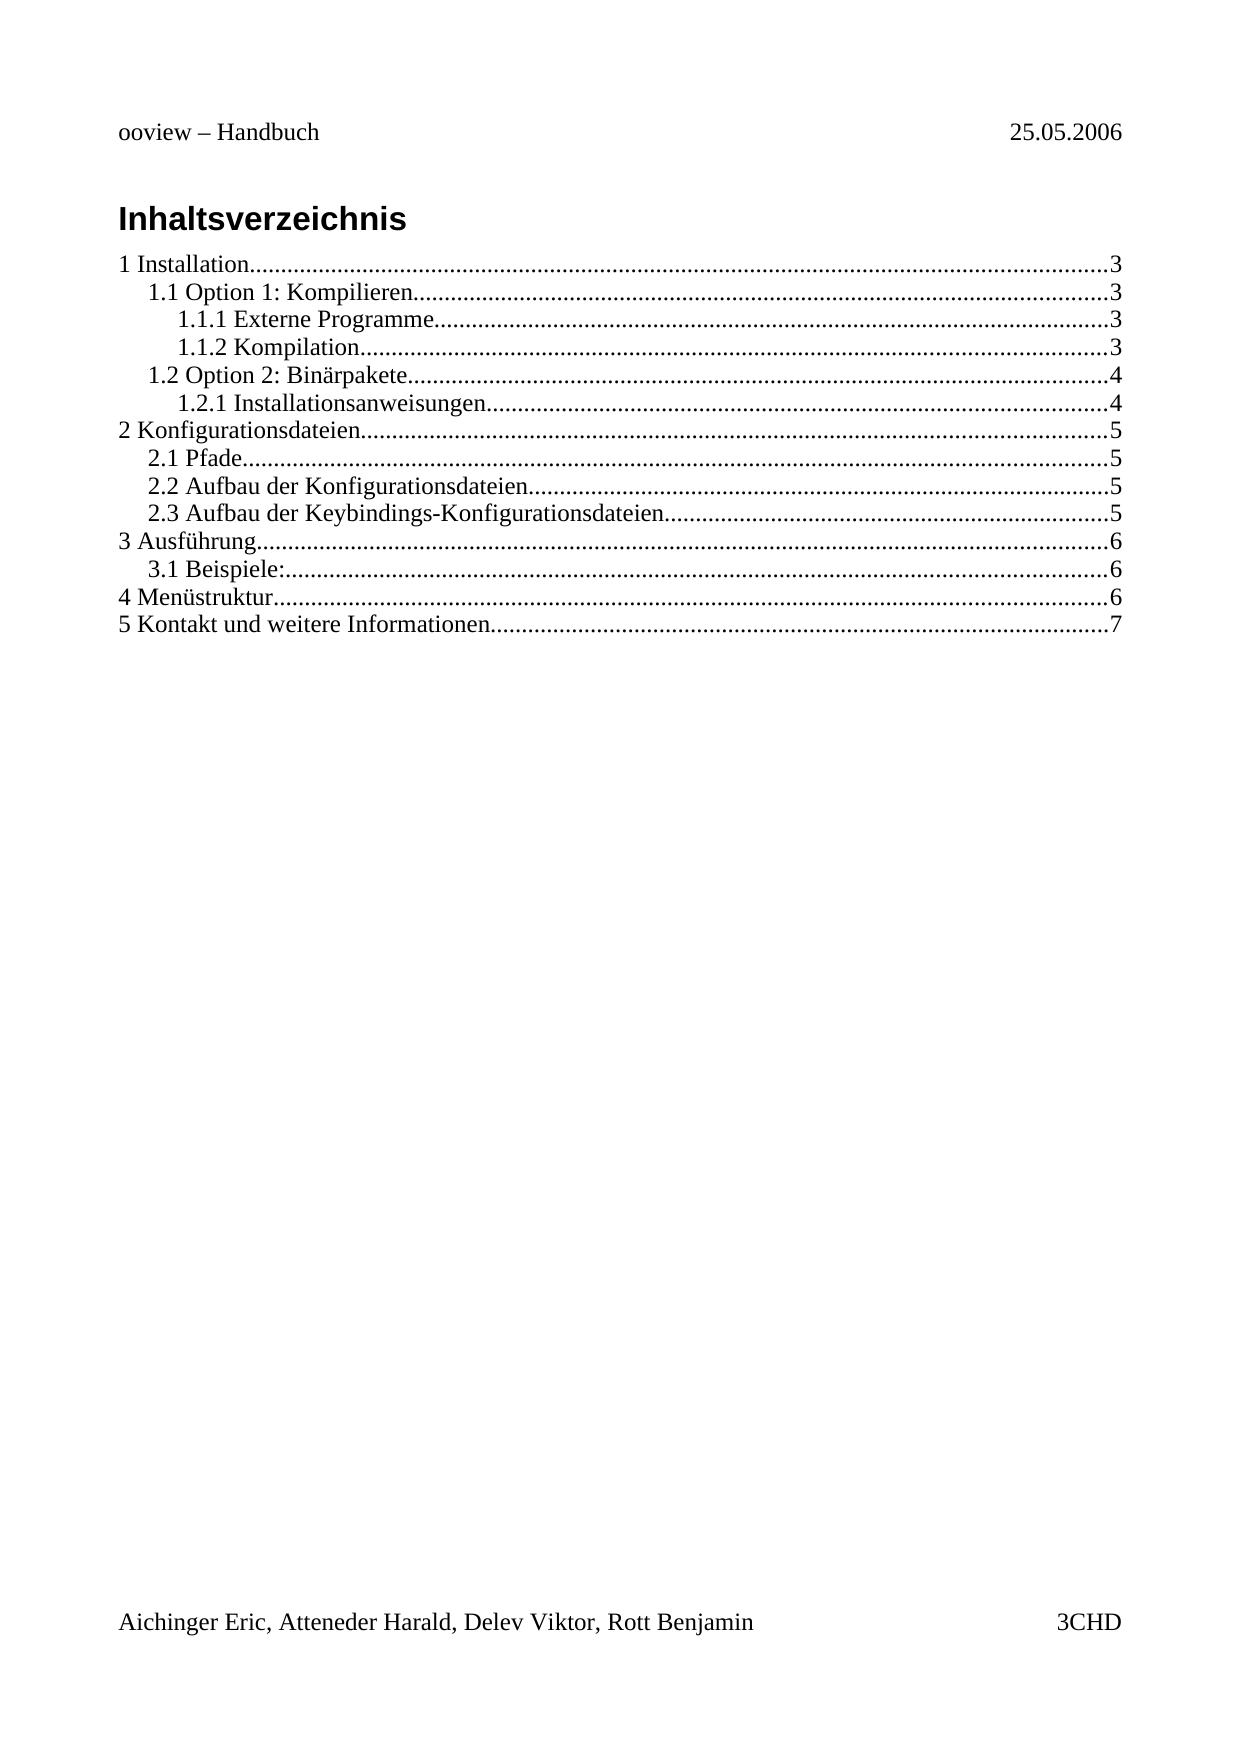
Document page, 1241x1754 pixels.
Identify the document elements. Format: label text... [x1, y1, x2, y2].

text 2.3 Aufbau der Keybindings-Konfigurationsdateien 5 [148, 499, 1122, 527]
text 3.1 Beispiele: 6 [148, 555, 1122, 583]
text 1 Installation 3 [118, 250, 1122, 278]
text 5 Kontakt und weitere Informationen 7 [118, 610, 1122, 638]
text 1.1.2 Kompilation 3 [177, 333, 1122, 361]
text 2.1 Pfade 5 [148, 444, 1122, 472]
text 1.1 Option 1: Kompilieren 3 [148, 278, 1122, 306]
text 1.2 Option 2: Binärpakete 4 [148, 361, 1122, 389]
text 2.2 Aufbau der Konfigurationsdateien 5 [148, 472, 1122, 499]
text 1.2.1 Installationsanweisungen 4 [177, 389, 1122, 416]
text 3 Ausführung 6 [118, 527, 1122, 555]
text 2 Konfigurationsdateien 5 [118, 416, 1122, 444]
text 4 Menüstruktur 6 [118, 583, 1122, 610]
text 1.1.1 Externe Programme 3 [177, 306, 1122, 333]
subtitle Inhaltsverzeichnis [118, 200, 1122, 238]
